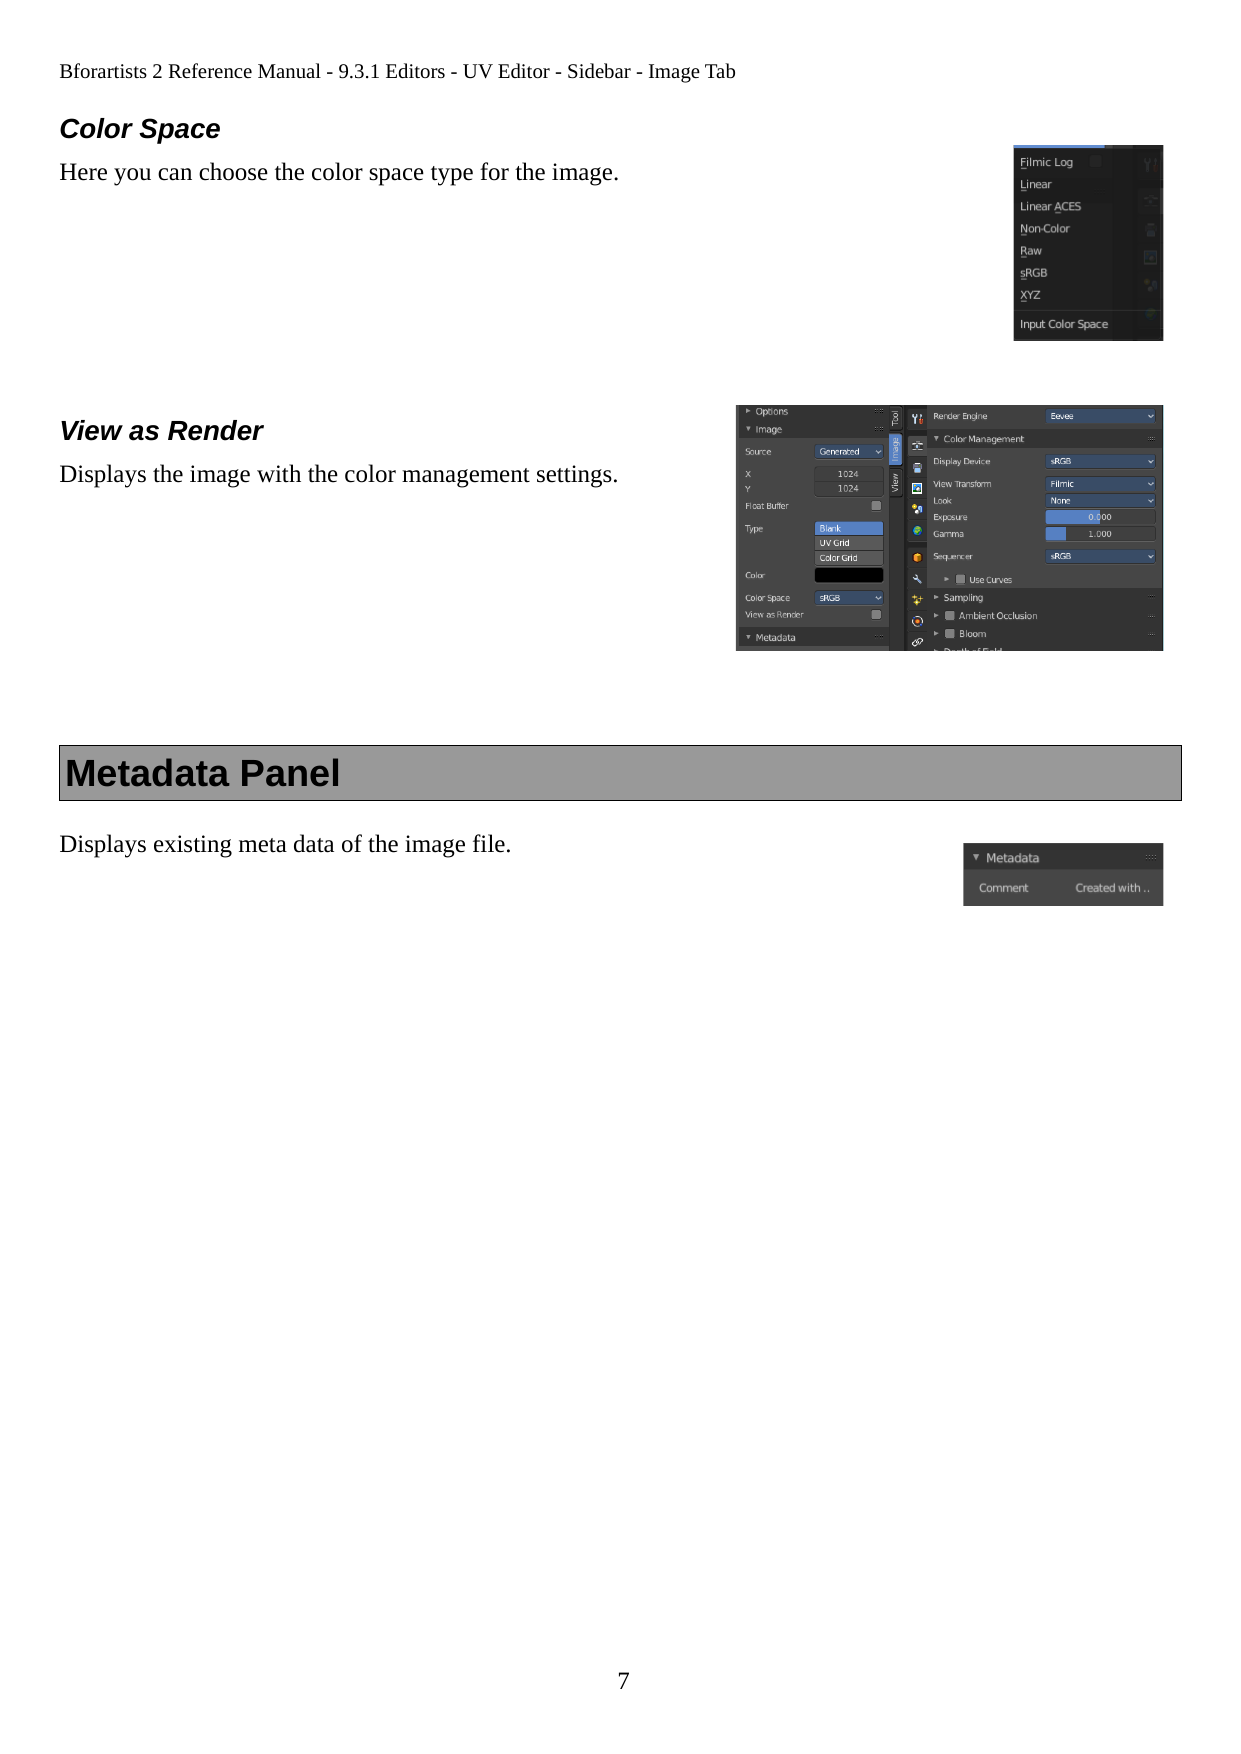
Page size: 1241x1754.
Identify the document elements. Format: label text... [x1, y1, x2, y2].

text Displays existing meta data of the image file. [59, 829, 1181, 858]
subtitle View as Render [59, 415, 735, 447]
text Displays the image with the color management settings. [59, 459, 735, 488]
picture [1013, 145, 1164, 341]
picture [963, 843, 1164, 906]
subtitle Color Space [59, 113, 1181, 144]
picture [735, 405, 1164, 651]
table_header Metadata Panel [60, 746, 1181, 800]
subtitle [1164, 415, 1181, 447]
text Here you can choose the color space type for the image. [59, 157, 1013, 186]
